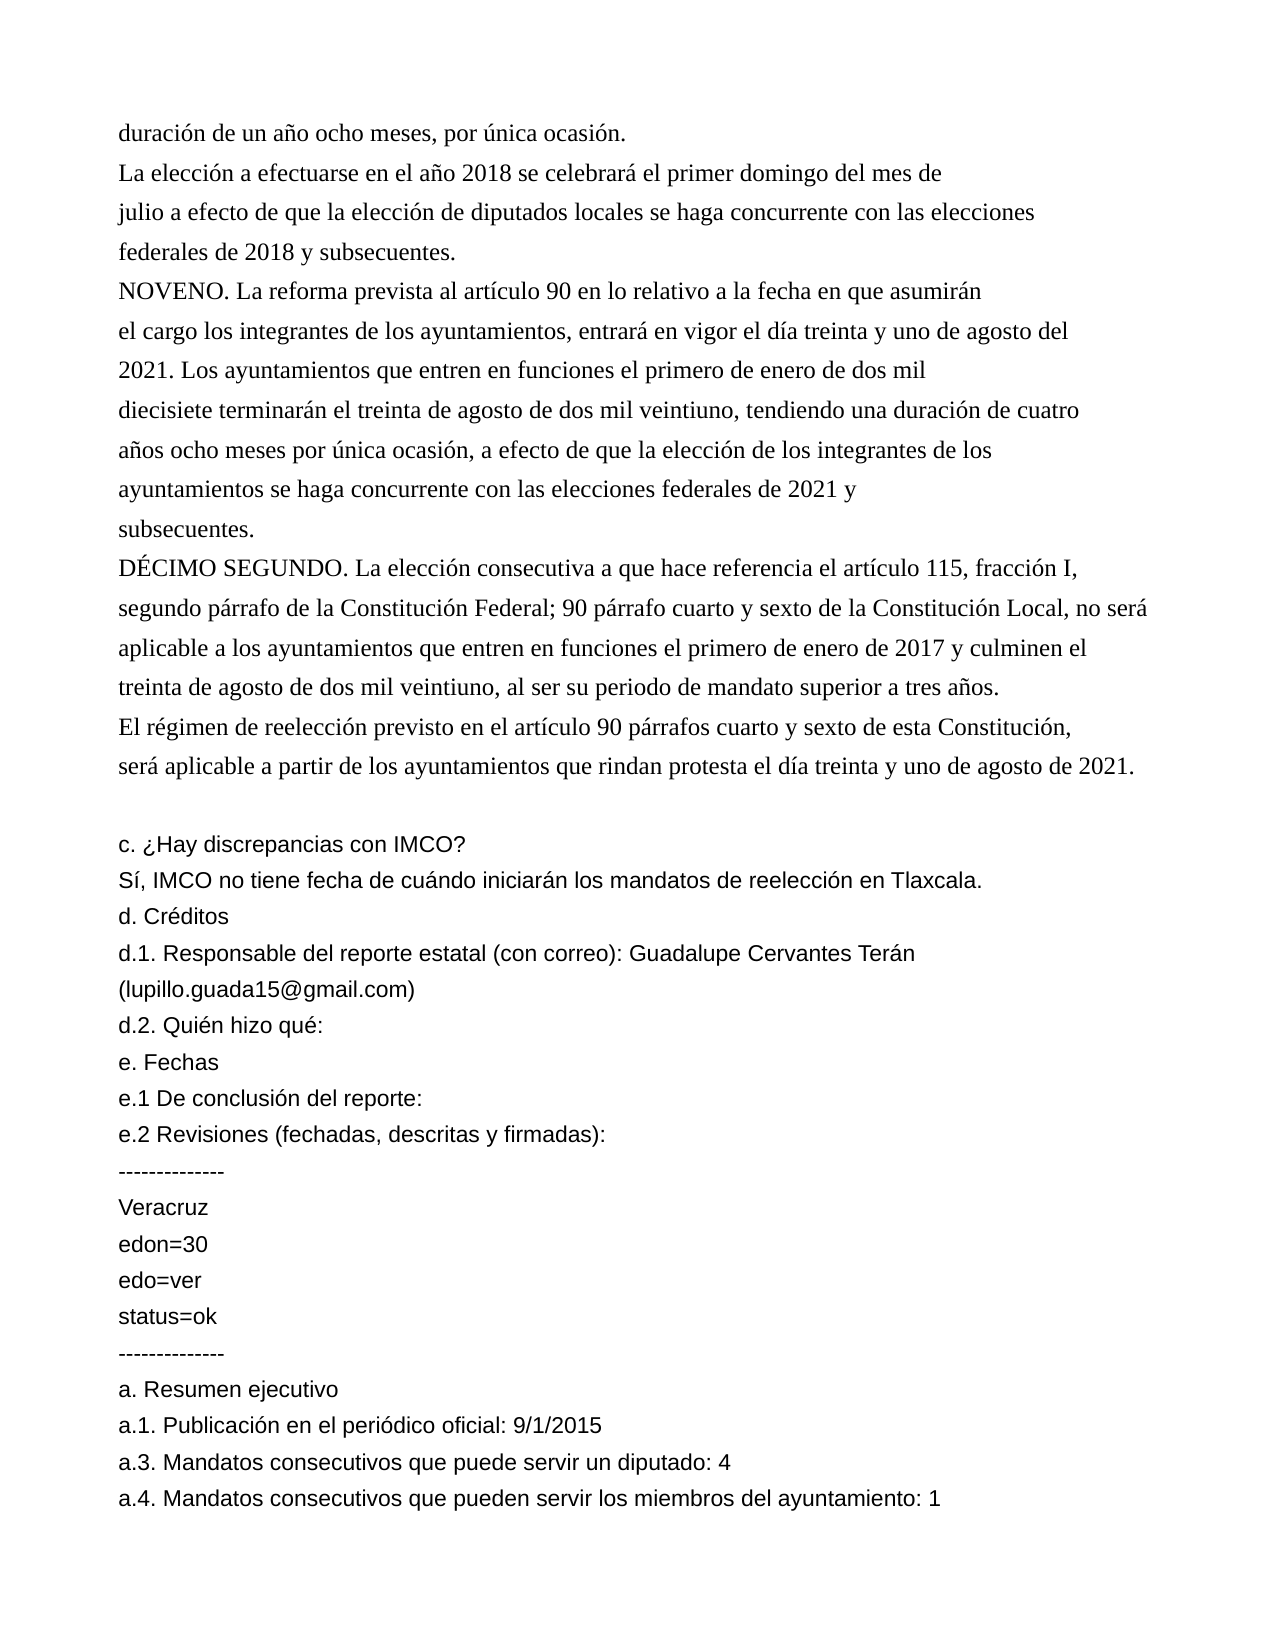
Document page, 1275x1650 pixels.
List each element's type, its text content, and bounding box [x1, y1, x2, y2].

text Sí, IMCO no tiene fecha de cuándo iniciarán los mandatos de reelección en Tlaxcala. [118, 867, 1157, 893]
text a. Resumen ejecutivo [118, 1376, 1157, 1402]
text -------------- [118, 1158, 1157, 1184]
text a.3. Mandatos consecutivos que puede servir un diputado: 4 [118, 1449, 1157, 1475]
text a.4. Mandatos consecutivos que pueden servir los miembros del ayuntamiento: 1 [118, 1485, 1157, 1511]
text d.1. Responsable del reporte estatal (con correo): Guadalupe Cervantes Terán (lupillo.guada15@gmail.com) [118, 940, 1157, 1002]
text edon=30 [118, 1231, 1157, 1257]
text e.1 De conclusión del reporte: [118, 1085, 1157, 1111]
text duración de un año ocho meses, por única ocasión. [118, 118, 1157, 147]
text d.2. Quién hizo qué: [118, 1012, 1157, 1039]
text años ocho meses por única ocasión, a efecto de que la elección de los integrantes de los [118, 435, 1157, 463]
text c. ¿Hay discrepancias con IMCO? [118, 831, 1157, 857]
text julio a efecto de que la elección de diputados locales se haga concurrente con las elecciones [118, 197, 1157, 226]
text será aplicable a partir de los ayuntamientos que rindan protesta el día treinta y uno de agosto de 2021. [118, 751, 1157, 780]
text federales de 2018 y subsecuentes. [118, 237, 1157, 266]
text NOVENO. La reforma prevista al artículo 90 en lo relativo a la fecha en que asumirán [118, 276, 1157, 305]
text e.2 Revisiones (fechadas, descritas y firmadas): [118, 1121, 1157, 1148]
text diecisiete terminarán el treinta de agosto de dos mil veintiuno, tendiendo una duración de cuatro [118, 395, 1157, 424]
text status=ok [118, 1303, 1157, 1329]
text edo=ver [118, 1267, 1157, 1293]
text subsecuentes. [118, 514, 1157, 543]
text Veracruz [118, 1194, 1157, 1221]
text d. Créditos [118, 903, 1157, 930]
text e. Fechas [118, 1049, 1157, 1075]
text a.1. Publicación en el periódico oficial: 9/1/2015 [118, 1412, 1157, 1439]
text 2021. Los ayuntamientos que entren en funciones el primero de enero de dos mil [118, 356, 1157, 384]
text -------------- [118, 1339, 1157, 1366]
text ayuntamientos se haga concurrente con las elecciones federales de 2021 y [118, 474, 1157, 503]
text el cargo los integrantes de los ayuntamientos, entrará en vigor el día treinta y uno de agosto del [118, 316, 1157, 345]
text El régimen de reelección previsto en el artículo 90 párrafos cuarto y sexto de esta Constitución, [118, 712, 1157, 741]
text La elección a efectuarse en el año 2018 se celebrará el primer domingo del mes de [118, 158, 1157, 186]
text DÉCIMO SEGUNDO. La elección consecutiva a que hace referencia el artículo 115, fracción I, segundo párrafo de la Constitución Federal; 90 párrafo cuarto y sexto de la Constitución Local, no será aplicable a los ayuntamientos que entren en funciones el primero de enero de 2017 y culminen el treinta de agosto de dos mil veintiuno, al ser su periodo de mandato superior a tres años. [118, 553, 1157, 701]
